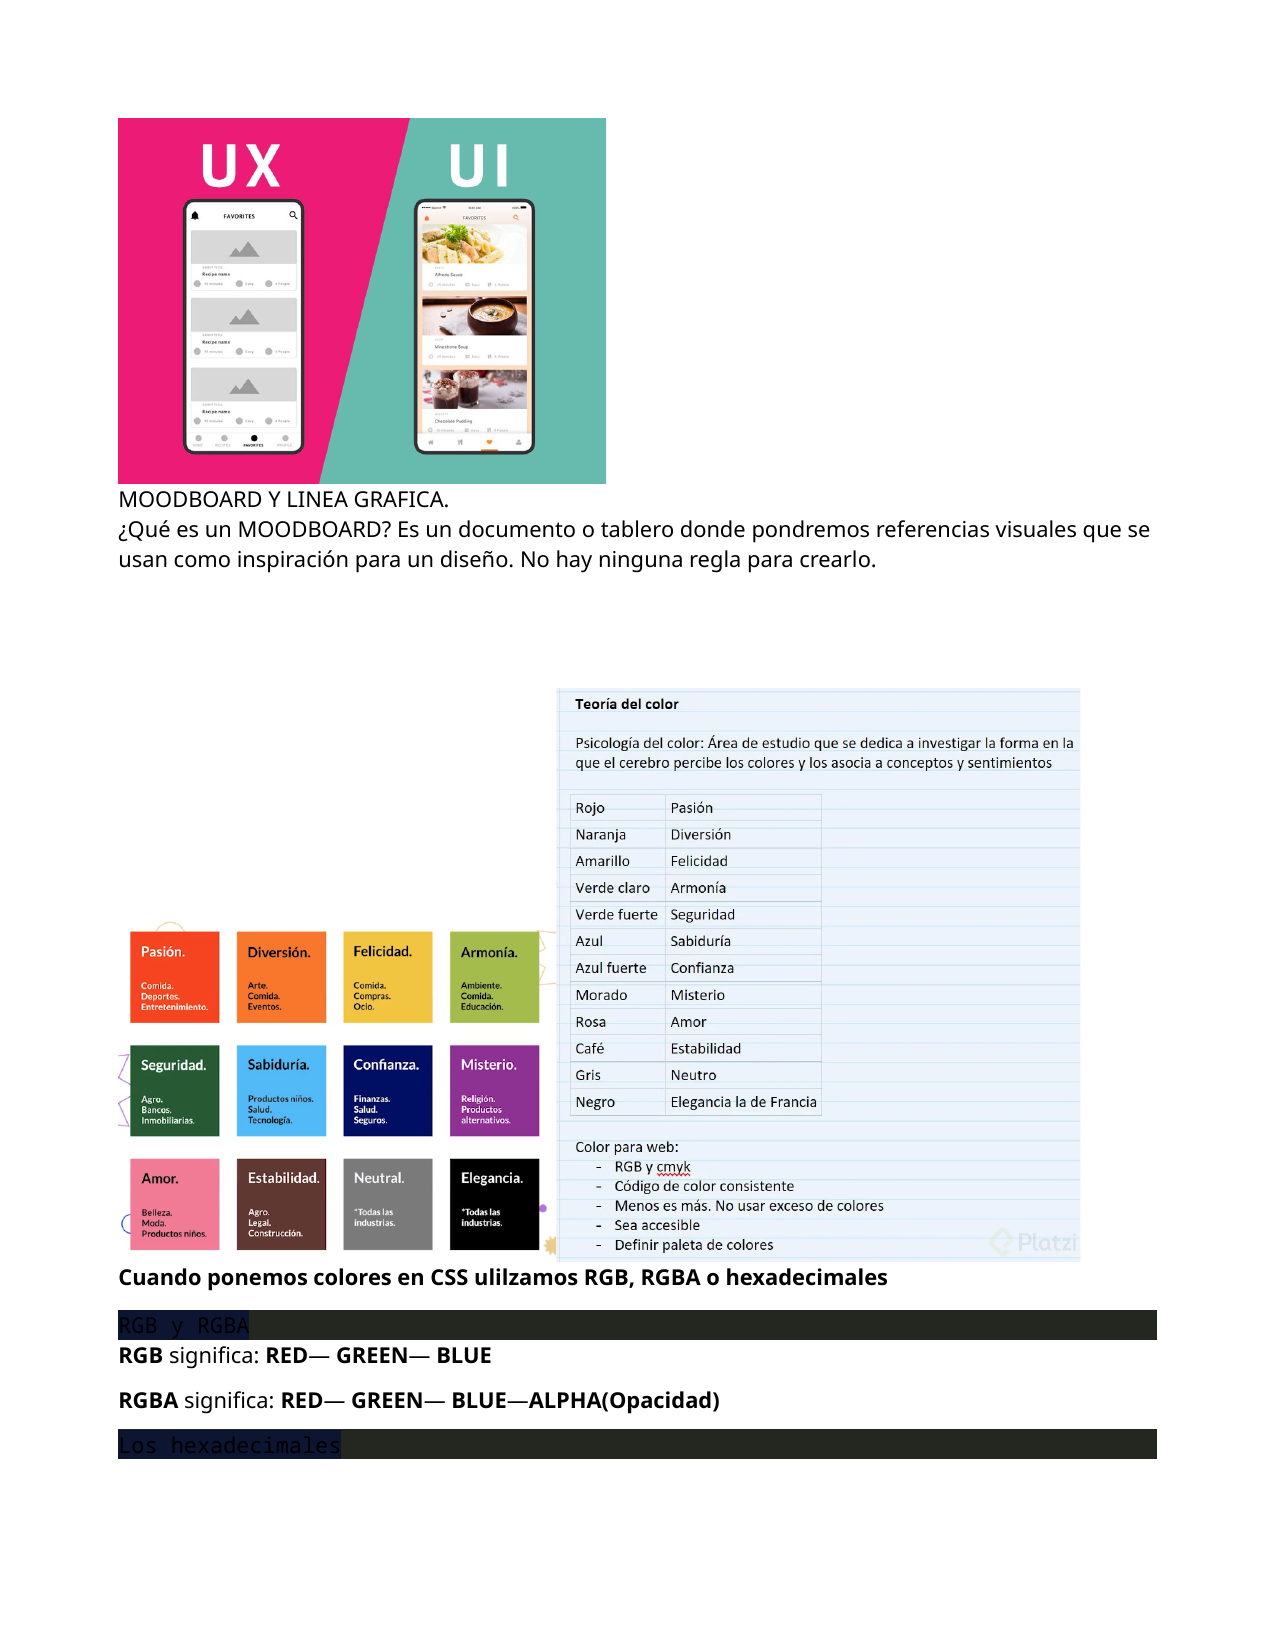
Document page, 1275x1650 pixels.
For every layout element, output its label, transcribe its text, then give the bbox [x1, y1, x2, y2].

text RGB significa: RED— GREEN— BLUE RGBA significa: RED— GREEN— BLUE—ALPHA(Opacidad) [118, 1340, 1157, 1415]
text Los hexadecimales [118, 1429, 1157, 1459]
picture [118, 118, 607, 484]
text RGB y RGBA [118, 1310, 1157, 1340]
picture [118, 688, 1081, 1262]
text Cuando ponemos colores en CSS ulilzamos RGB, RGBA o hexadecimales [118, 1262, 1157, 1291]
text MOODBOARD Y LINEA GRAFICA. ¿Qué es un MOODBOARD? Es un documento o tablero donde pondremos referencias visuales que se usan como inspiración para un diseño. No hay ninguna regla para crearlo. [118, 484, 1157, 573]
